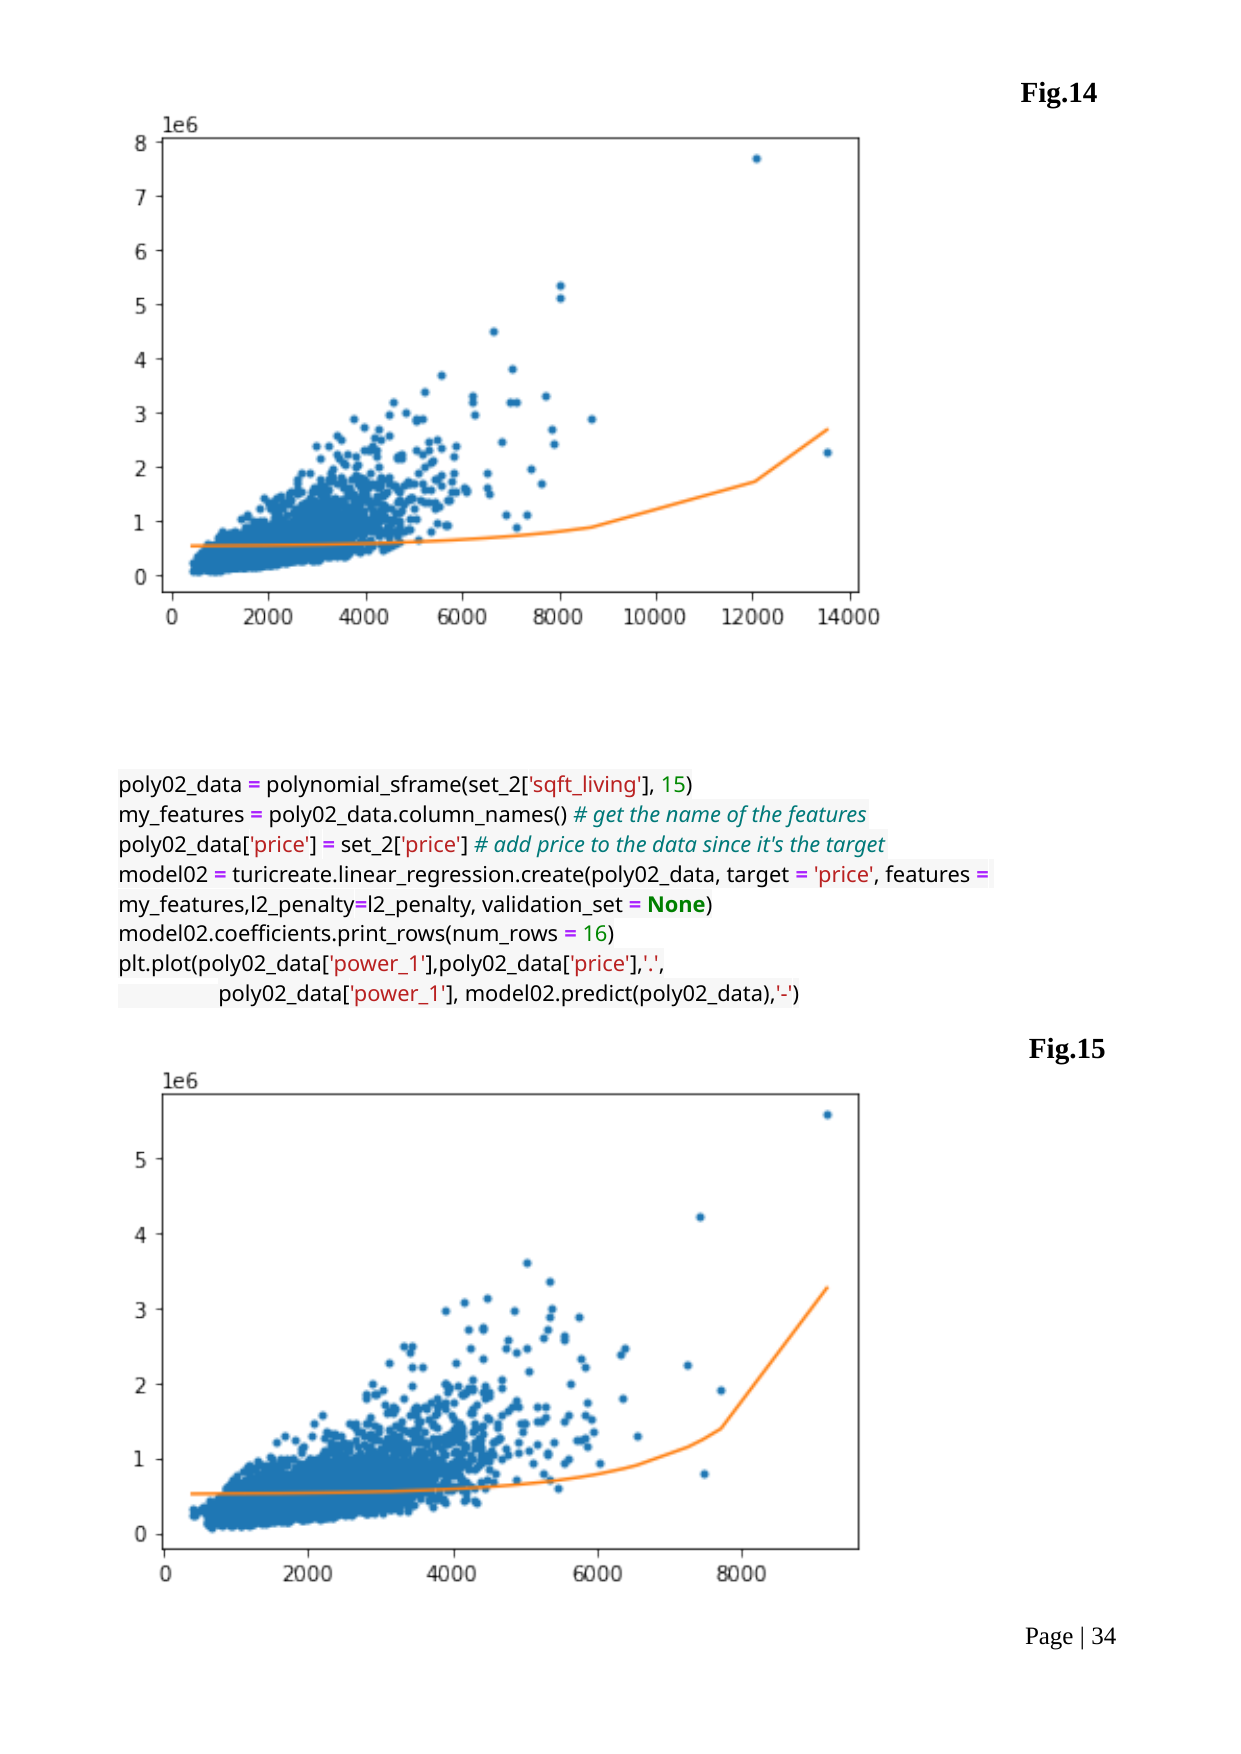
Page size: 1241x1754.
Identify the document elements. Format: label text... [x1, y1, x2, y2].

text poly02_data['price'] = set_2['price'] # add price to the data since it's the target [118, 829, 1122, 859]
text my_features = poly02_data.column_names() # get the name of the features [118, 799, 1122, 829]
text model02.coefficients.print_rows(num_rows = 16) [118, 918, 1122, 948]
text poly02_data = polynomial_sframe(set_2['sqft_living'], 15) [118, 769, 1122, 799]
text Fig.15 [118, 1031, 1122, 1598]
text plt.plot(poly02_data['power_1'],poly02_data['price'],'.', [118, 948, 1122, 978]
text model02 = turicreate.linear_regression.create(poly02_data, target = 'price', features = my_features,l2_penalty=l2_penalty, validation_set = None) [118, 859, 1122, 918]
text poly02_data['power_1'], model02.predict(poly02_data),'-') [118, 978, 1122, 1008]
text Fig.14 [118, 75, 1122, 642]
